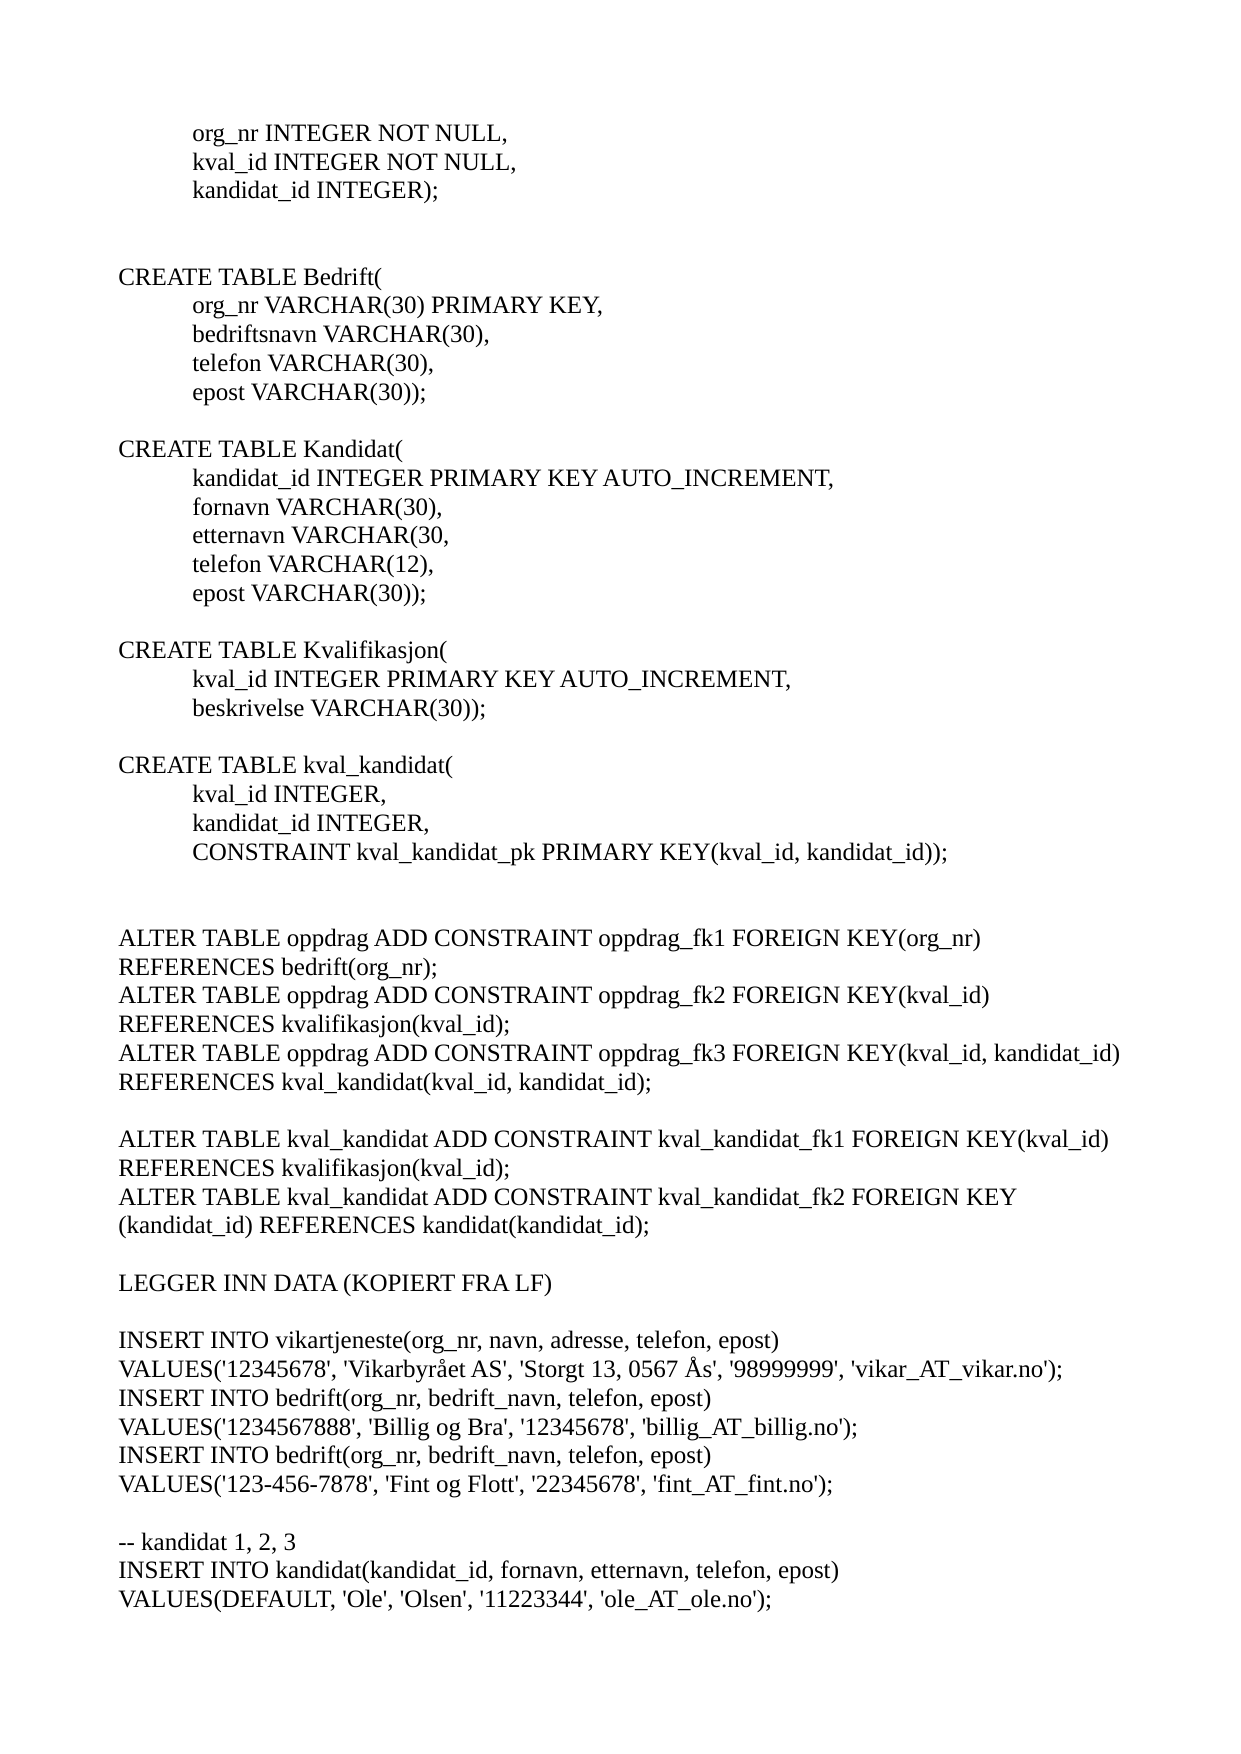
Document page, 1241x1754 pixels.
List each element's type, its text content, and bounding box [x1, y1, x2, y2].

text telefon VARCHAR(12), [118, 549, 1122, 578]
text beskrivelse VARCHAR(30)); [118, 693, 1122, 722]
text kval_id INTEGER NOT NULL, [118, 147, 1122, 176]
text ALTER TABLE oppdrag ADD CONSTRAINT oppdrag_fk1 FOREIGN KEY(org_nr) REFERENCES bedrift(org_nr); [118, 923, 1122, 981]
text bedriftsnavn VARCHAR(30), [118, 319, 1122, 348]
text epost VARCHAR(30)); [118, 377, 1122, 406]
text INSERT INTO bedrift(org_nr, bedrift_navn, telefon, epost) [118, 1383, 1122, 1412]
text CREATE TABLE Kandidat( [118, 434, 1122, 463]
text etternavn VARCHAR(30, [118, 521, 1122, 549]
text ALTER TABLE oppdrag ADD CONSTRAINT oppdrag_fk2 FOREIGN KEY(kval_id) REFERENCES kvalifikasjon(kval_id); [118, 981, 1122, 1038]
text INSERT INTO vikartjeneste(org_nr, navn, adresse, telefon, epost) [118, 1326, 1122, 1354]
text INSERT INTO kandidat(kandidat_id, fornavn, etternavn, telefon, epost) [118, 1556, 1122, 1584]
text -- kandidat 1, 2, 3 [118, 1527, 1122, 1556]
text kandidat_id INTEGER); [118, 176, 1122, 204]
text LEGGER INN DATA (KOPIERT FRA LF) [118, 1268, 1122, 1297]
text INSERT INTO bedrift(org_nr, bedrift_navn, telefon, epost) [118, 1441, 1122, 1469]
text VALUES('12345678', 'Vikarbyrået AS', 'Storgt 13, 0567 Ås', '98999999', 'vikar_AT_vikar.no'); [118, 1354, 1122, 1383]
text epost VARCHAR(30)); [118, 578, 1122, 607]
text CREATE TABLE Kvalifikasjon( [118, 636, 1122, 664]
text VALUES('1234567888', 'Billig og Bra', '12345678', 'billig_AT_billig.no'); [118, 1412, 1122, 1441]
text org_nr INTEGER NOT NULL, [118, 118, 1122, 147]
text ALTER TABLE kval_kandidat ADD CONSTRAINT kval_kandidat_fk2 FOREIGN KEY (kandidat_id) REFERENCES kandidat(kandidat_id); [118, 1182, 1122, 1239]
text kval_id INTEGER, [118, 779, 1122, 808]
text org_nr VARCHAR(30) PRIMARY KEY, [118, 291, 1122, 319]
text CREATE TABLE kval_kandidat( [118, 751, 1122, 779]
text ALTER TABLE kval_kandidat ADD CONSTRAINT kval_kandidat_fk1 FOREIGN KEY(kval_id) REFERENCES kvalifikasjon(kval_id); [118, 1124, 1122, 1182]
text VALUES('123-456-7878', 'Fint og Flott', '22345678', 'fint_AT_fint.no'); [118, 1469, 1122, 1498]
text telefon VARCHAR(30), [118, 348, 1122, 377]
text kval_id INTEGER PRIMARY KEY AUTO_INCREMENT, [118, 664, 1122, 693]
text ALTER TABLE oppdrag ADD CONSTRAINT oppdrag_fk3 FOREIGN KEY(kval_id, kandidat_id) REFERENCES kval_kandidat(kval_id, kandidat_id); [118, 1038, 1122, 1096]
text kandidat_id INTEGER, [118, 808, 1122, 837]
text VALUES(DEFAULT, 'Ole', 'Olsen', '11223344', 'ole_AT_ole.no'); [118, 1584, 1122, 1613]
text CONSTRAINT kval_kandidat_pk PRIMARY KEY(kval_id, kandidat_id)); [118, 837, 1122, 866]
text kandidat_id INTEGER PRIMARY KEY AUTO_INCREMENT, [118, 463, 1122, 492]
text fornavn VARCHAR(30), [118, 492, 1122, 521]
text CREATE TABLE Bedrift( [118, 262, 1122, 291]
